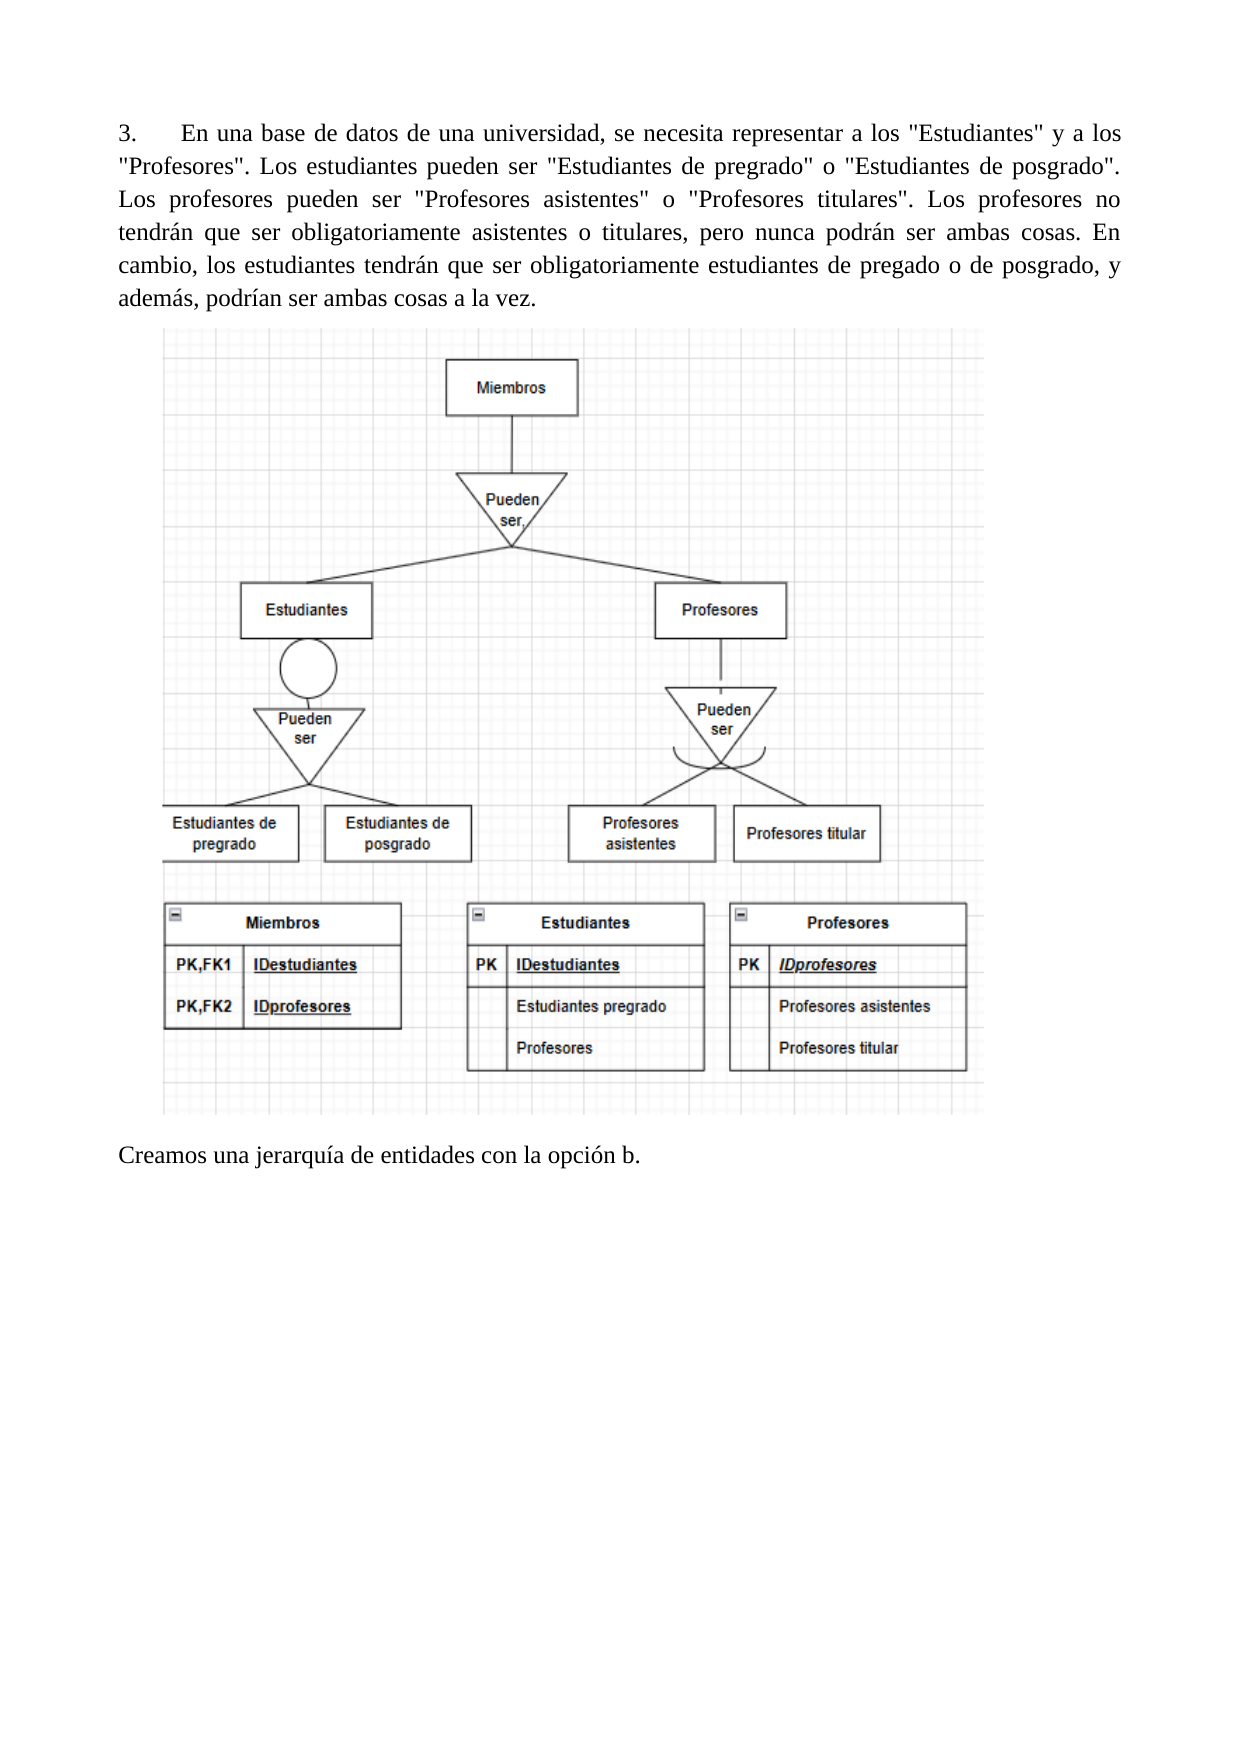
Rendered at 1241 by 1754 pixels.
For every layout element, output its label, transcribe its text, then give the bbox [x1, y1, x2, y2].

text 3. En una base de datos de una universidad, se necesita representar a los "Estudiantes" y a los "Profesores". Los estudiantes pueden ser "Estudiantes de pregrado" o "Estudiantes de posgrado". Los profesores pueden ser "Profesores asistentes" o "Profesores titulares". Los profesores no tendrán que ser obligatoriamente asistentes o titulares, pero nunca podrán ser ambas cosas. En cambio, los estudiantes tendrán que ser obligatoriamente estudiantes de pregado o de posgrado, y además, podrían ser ambas cosas a la vez. [118, 118, 1122, 312]
picture [162, 328, 985, 1115]
text Creamos una jerarquía de entidades con la opción b. [118, 1140, 1122, 1169]
